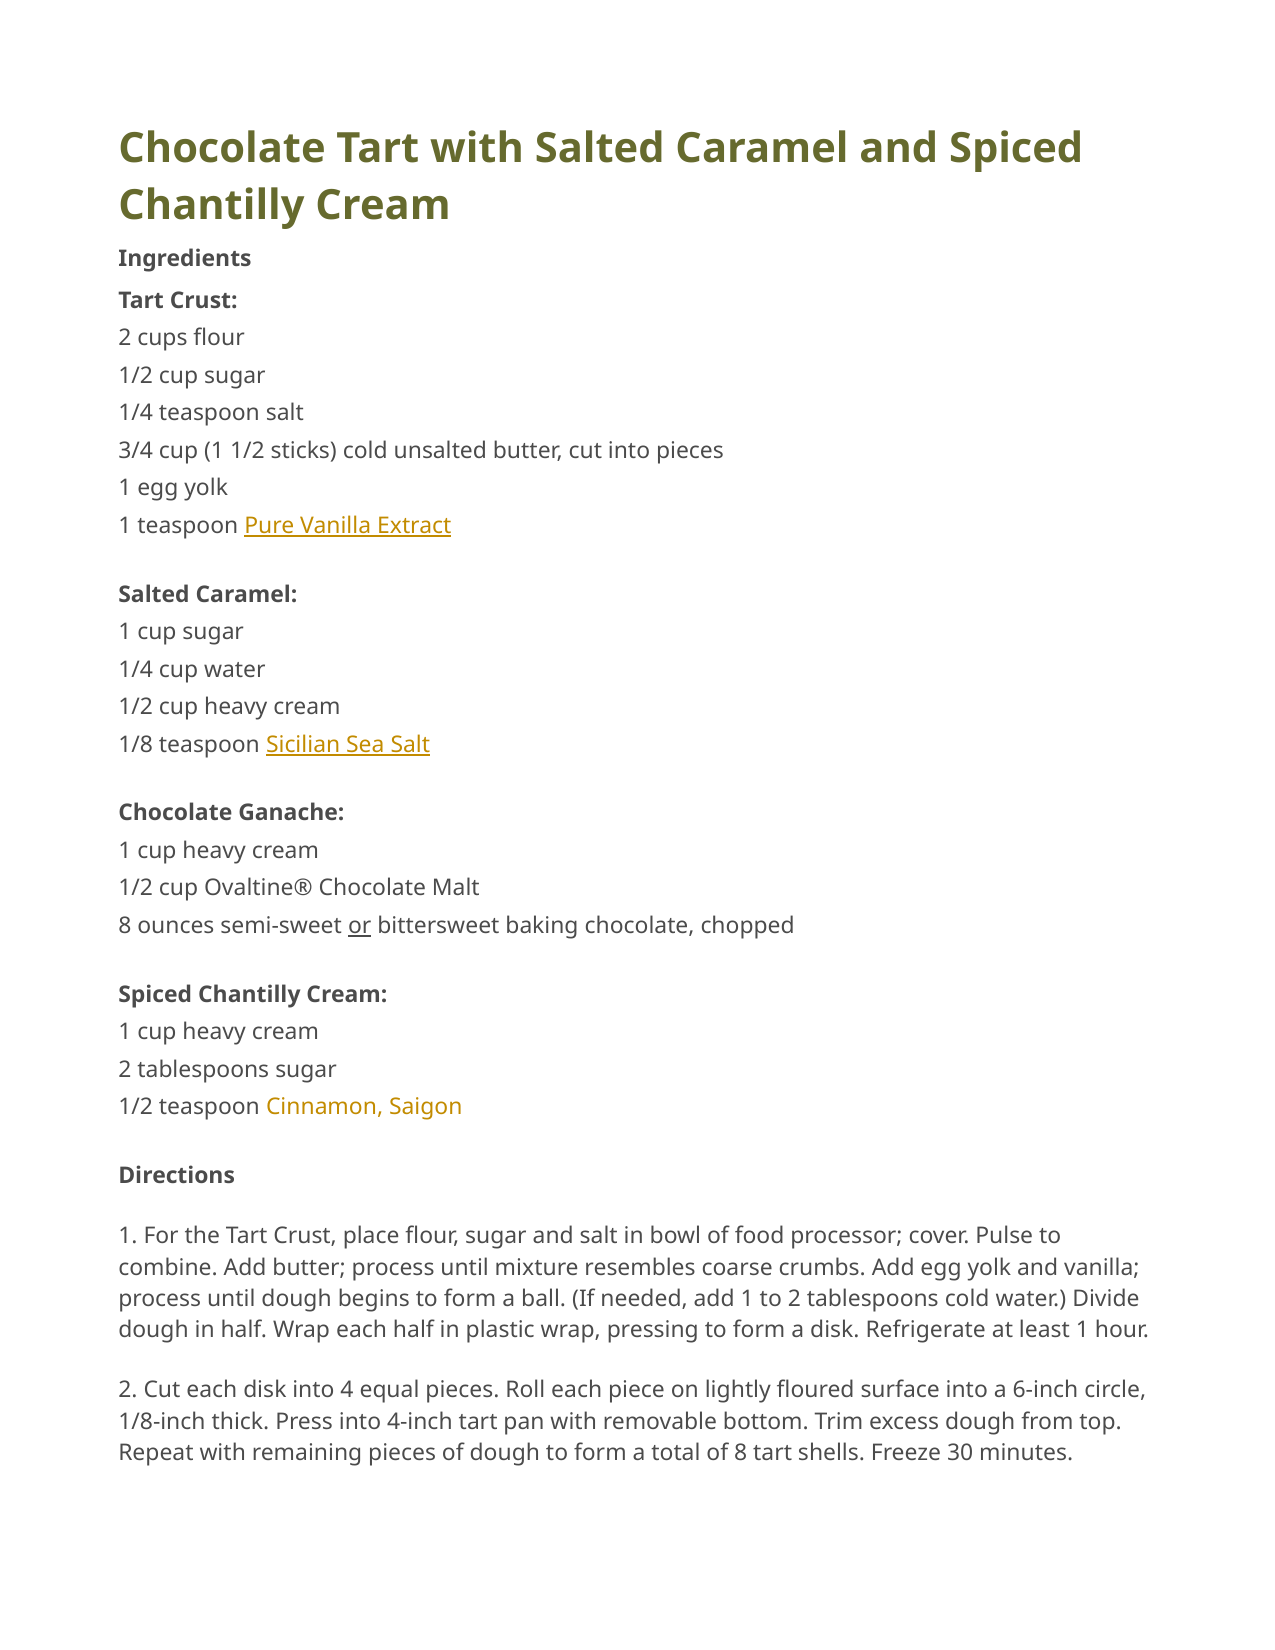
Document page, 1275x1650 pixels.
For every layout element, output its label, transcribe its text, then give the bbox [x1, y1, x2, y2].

text 1 cup heavy cream [118, 1009, 1157, 1046]
text Directions [118, 1159, 1157, 1190]
text Tart Crust: [118, 273, 1157, 315]
text 2 tablespoons sugar [118, 1046, 1157, 1084]
text 1/2 teaspoon Cinnamon, Saigon [118, 1084, 1157, 1121]
text 3/4 cup (1 1/2 sticks) cold unsalted butter, cut into pieces [118, 427, 1157, 465]
text Spiced Chantilly Cream: [118, 977, 1157, 1009]
text Salted Caramel: [118, 577, 1157, 609]
text 1/8 teaspoon Sicilian Sea Salt [118, 721, 1157, 759]
text 1. For the Tart Crust, place flour, sugar and salt in bowl of food processor; cover. Pulse to combine. Add butter; process until mixture resembles coarse crumbs. Add egg yolk and vanilla; process until dough begins to form a ball. (If needed, add 1 to 2 tablespoons cold water.) Divide dough in half. Wrap each half in plastic wrap, pressing to form a disk. Refrigerate at least 1 hour. [118, 1219, 1157, 1344]
text 1 cup heavy cream [118, 827, 1157, 865]
text 2. Cut each disk into 4 equal pieces. Roll each piece on lightly floured surface into a 6-inch circle, 1/8-inch thick. Press into 4-inch tart pan with removable bottom. Trim excess dough from top. Repeat with remaining pieces of dough to form a total of 8 tart shells. Freeze 30 minutes. [118, 1373, 1157, 1467]
text 1 egg yolk [118, 465, 1157, 502]
text 8 ounces semi-sweet or bittersweet baking chocolate, chopped [118, 902, 1157, 940]
text 1/4 teaspoon salt [118, 390, 1157, 427]
text Chocolate Tart with Salted Caramel and Spiced Chantilly Cream [118, 118, 1157, 232]
text Chocolate Ganache: [118, 796, 1157, 827]
text Ingredients [118, 232, 1157, 273]
text 1/2 cup heavy cream [118, 684, 1157, 721]
text 1/2 cup sugar [118, 352, 1157, 390]
text 1/4 cup water [118, 646, 1157, 684]
text 1 cup sugar [118, 609, 1157, 646]
text 1 teaspoon Pure Vanilla Extract [118, 502, 1157, 540]
text 1/2 cup Ovaltine® Chocolate Malt [118, 865, 1157, 902]
text 2 cups flour [118, 315, 1157, 352]
